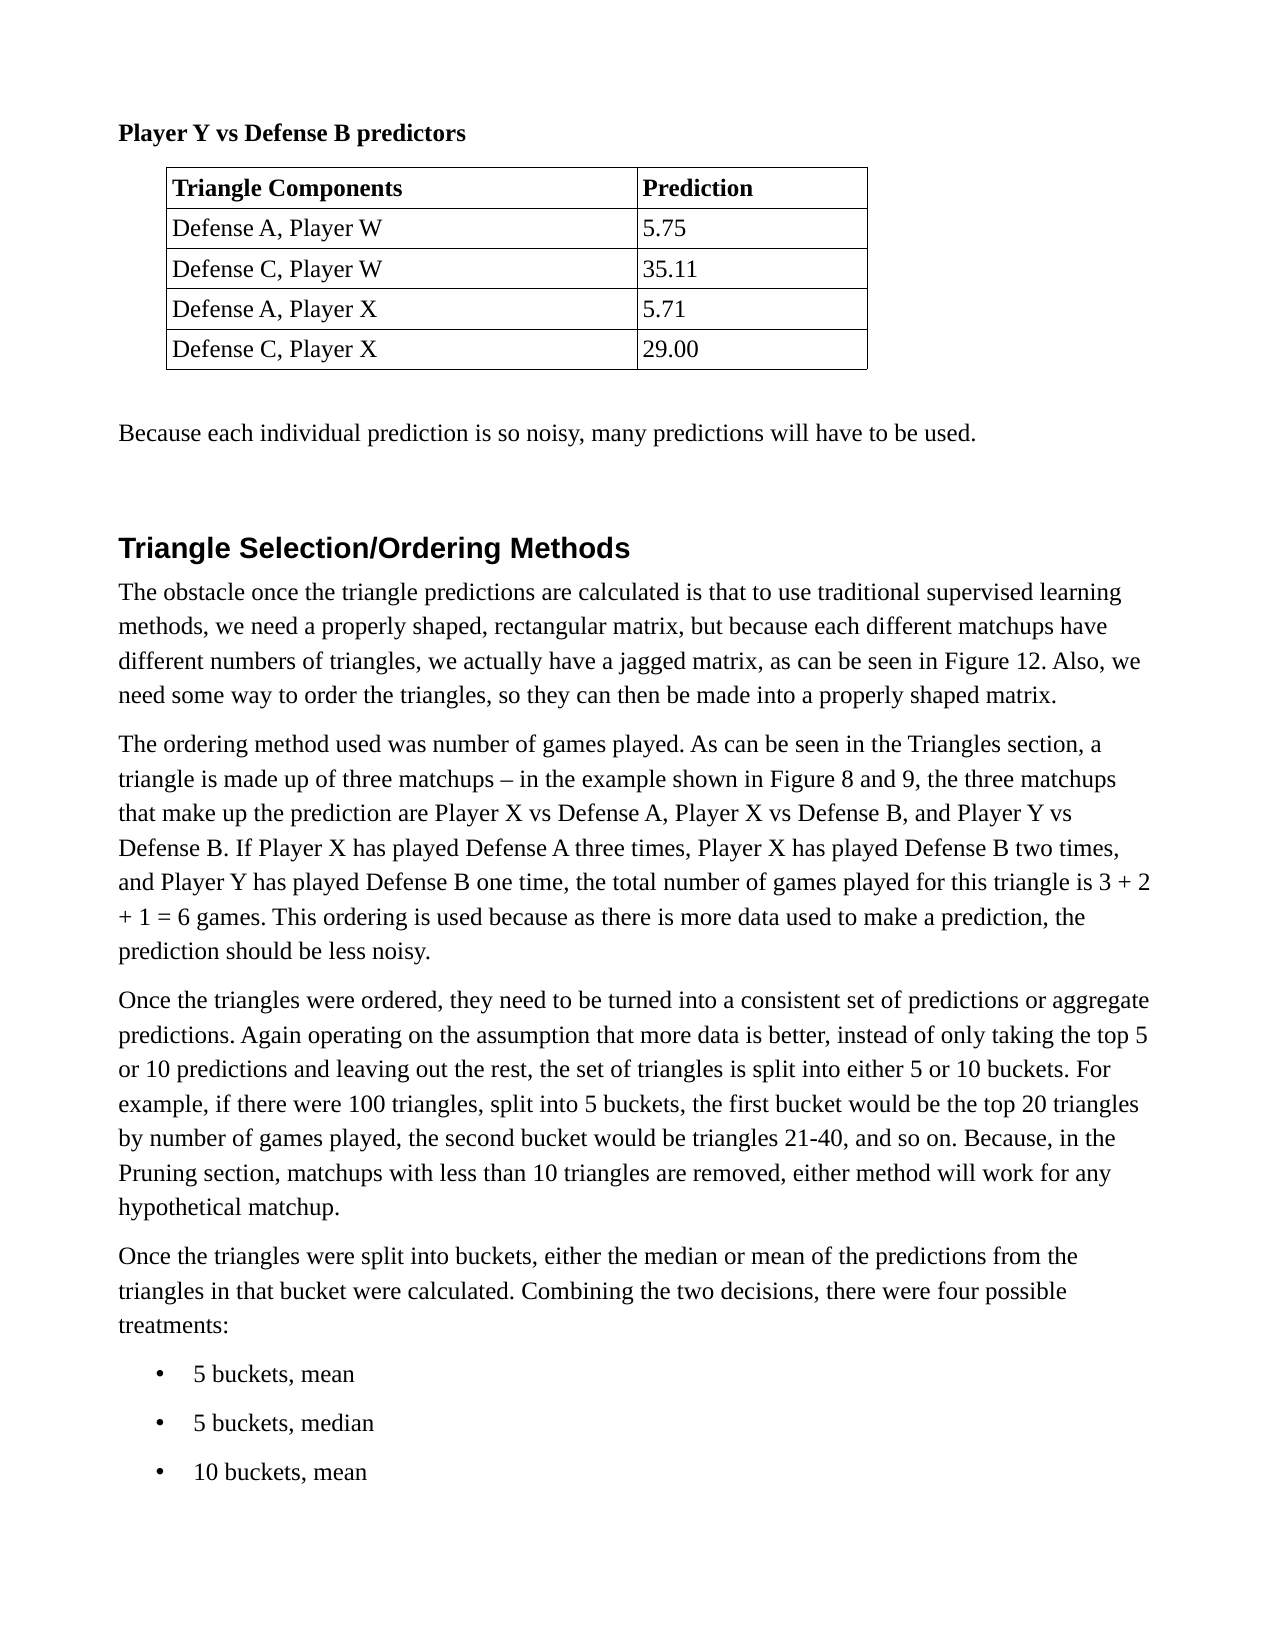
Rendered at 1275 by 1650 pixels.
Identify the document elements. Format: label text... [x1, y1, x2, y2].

text The obstacle once the triangle predictions are calculated is that to use traditional supervised learning methods, we need a properly shaped, rectangular matrix, but because each different matchups have different numbers of triangles, we actually have a jagged matrix, as can be seen in Figure 12. Also, we need some way to order the triangles, so they can then be made into a properly shaped matrix. [118, 577, 1157, 709]
text Player Y vs Defense B predictors [118, 118, 1157, 147]
table_cell Defense A, Player X [167, 289, 637, 328]
table_cell 29.00 [638, 330, 867, 369]
list 5 buckets, mean [156, 1359, 1157, 1388]
list 5 buckets, median [156, 1408, 1157, 1437]
subtitle Triangle Selection/Ordering Methods [118, 531, 1157, 564]
table_cell Defense A, Player W [167, 209, 637, 248]
text Once the triangles were split into buckets, either the median or mean of the predictions from the triangles in that bucket were calculated. Combining the two decisions, there were four possible treatments: [118, 1241, 1157, 1339]
text Because each individual prediction is so noisy, many predictions will have to be used. [118, 418, 1157, 447]
table_cell 5.71 [638, 289, 867, 328]
table_cell 5.75 [638, 209, 867, 248]
text Once the triangles were ordered, they need to be turned into a consistent set of predictions or aggregate predictions. Again operating on the assumption that more data is better, instead of only taking the top 5 or 10 predictions and leaving out the rest, the set of triangles is split into either 5 or 10 buckets. For example, if there were 100 triangles, split into 5 buckets, the first bucket would be the top 20 triangles by number of games played, the second bucket would be triangles 21-40, and so on. Because, in the Pruning section, matchups with less than 10 triangles are removed, either method will work for any hypothetical matchup. [118, 985, 1157, 1221]
table_cell Defense C, Player X [167, 330, 637, 369]
text The ordering method used was number of games played. As can be seen in the Triangles section, a triangle is made up of three matchups – in the example shown in Figure 8 and 9, the three matchups that make up the prediction are Player X vs Defense A, Player X vs Defense B, and Player Y vs Defense B. If Player X has played Defense A three times, Player X has played Defense B two times, and Player Y has played Defense B one time, the total number of games played for this triangle is 3 + 2 + 1 = 6 games. This ordering is used because as there is more data used to make a prediction, the prediction should be less noisy. [118, 729, 1157, 965]
table_cell Defense C, Player W [167, 249, 637, 288]
table_header Triangle Components [167, 168, 637, 207]
table_header Prediction [638, 168, 867, 207]
table_cell 35.11 [638, 249, 867, 288]
list 10 buckets, mean [156, 1457, 1157, 1486]
